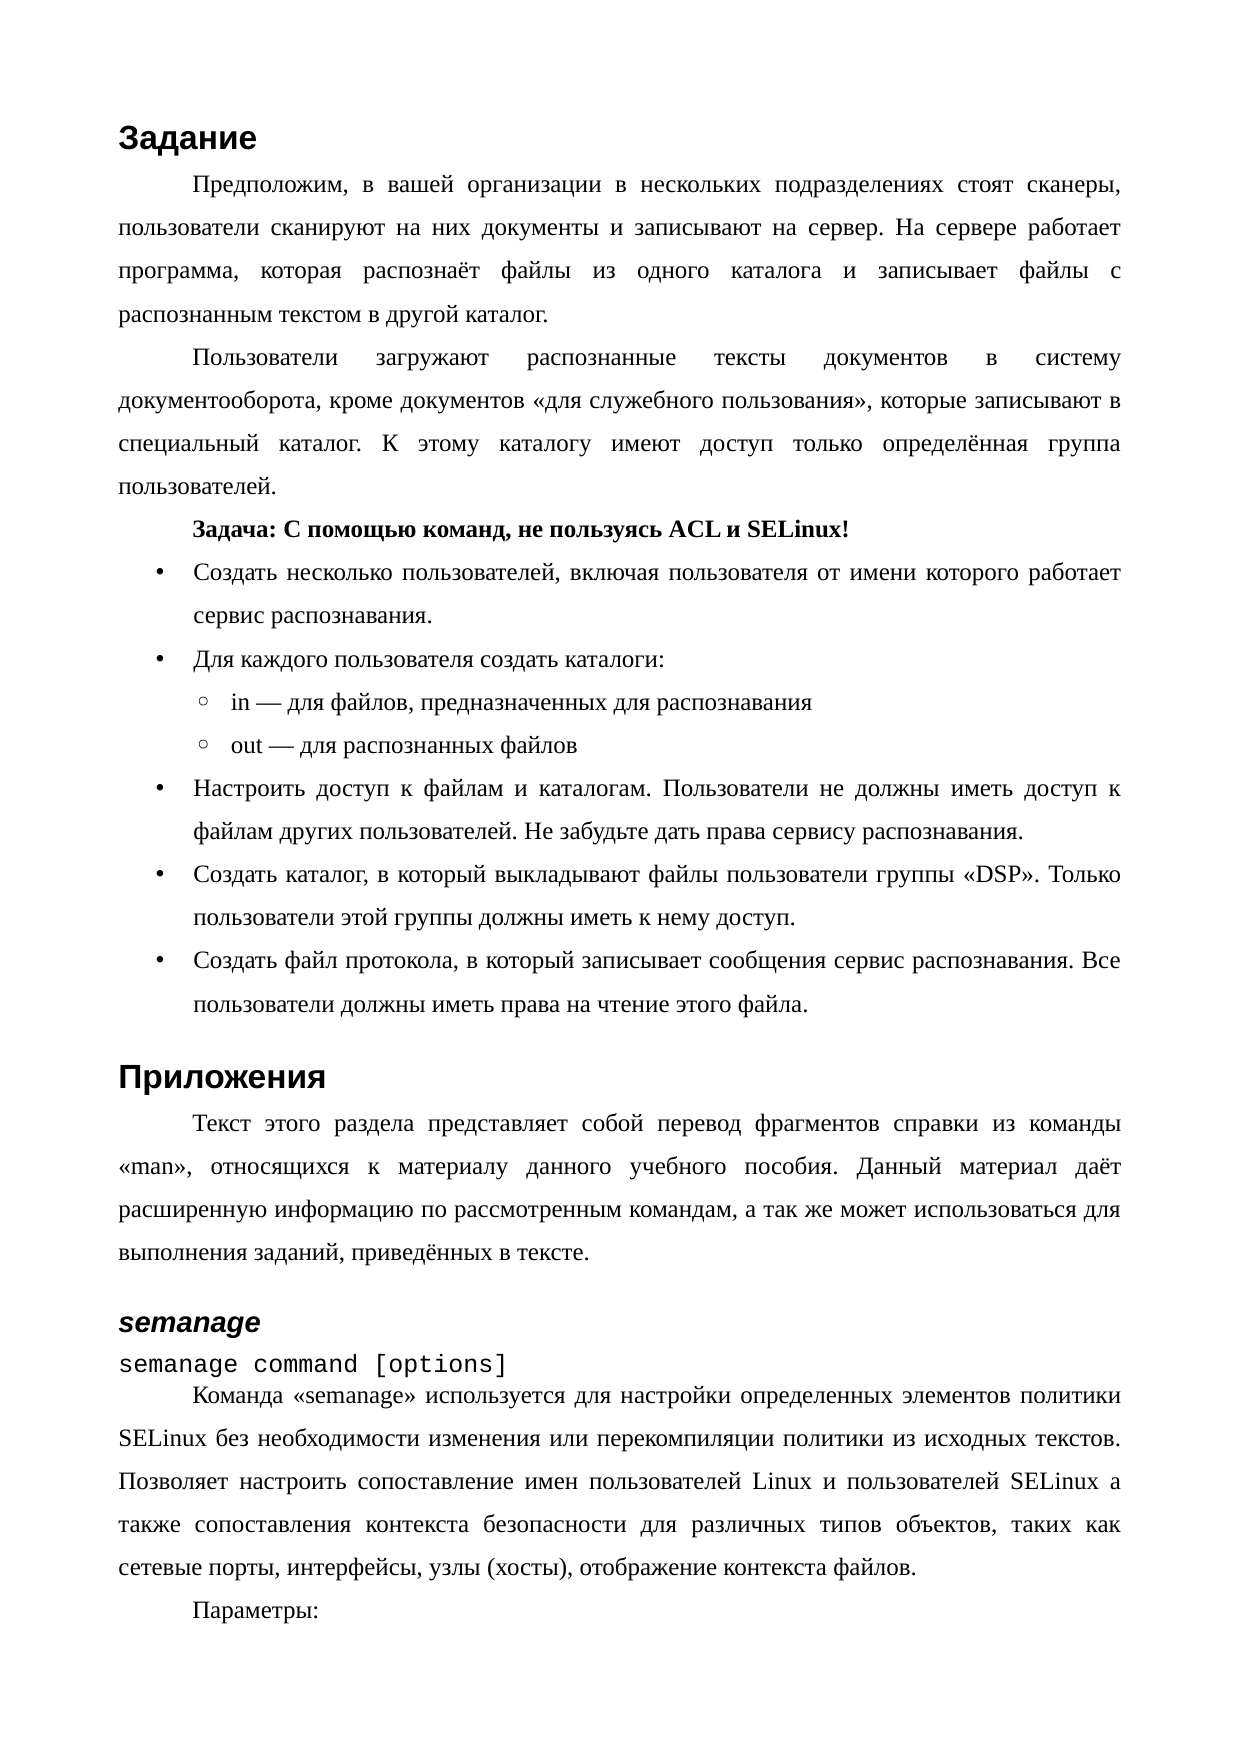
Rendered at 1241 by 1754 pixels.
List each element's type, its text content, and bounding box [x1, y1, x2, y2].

list Настроить доступ к файлам и каталогам. Пользователи не должны иметь доступ к файлам других пользователей. Не забудьте дать права сервису распознавания. [156, 773, 1122, 845]
subtitle Задание [118, 118, 1122, 157]
text Пользователи загружают распознанные тексты документов в систему документооборота, кроме документов «для служебного пользования», которые записывают в специальный каталог. К этому каталогу имеют доступ только определённая группа пользователей. [118, 342, 1122, 500]
list Создать несколько пользователей, включая пользователя от имени которого работает сервис распознавания. [156, 557, 1122, 629]
text Параметры: [118, 1595, 1122, 1624]
list Создать файл протокола, в который записывает сообщения сервис распознавания. Все пользователи должны иметь права на чтение этого файла. [156, 946, 1122, 1017]
text Предположим, в вашей организации в нескольких подразделениях стоят сканеры, пользователи сканируют на них документы и записывают на сервер. На сервере работает программа, которая распознаёт файлы из одного каталога и записывает файлы с распознанным текстом в другой каталог. [118, 169, 1122, 327]
text Команда «semanage» используется для настройки определенных элементов политики SELinux без необходимости изменения или перекомпиляции политики из исходных текстов. Позволяет настроить сопоставление имен пользователей Linux и пользователей SELinux а также сопоставления контекста безопасности для различных типов объектов, таких как сетевые порты, интерфейсы, узлы (хосты), отображение контекста файлов. [118, 1380, 1122, 1581]
list out — для распознанных файлов [193, 730, 1122, 759]
text Текст этого раздела представляет собой перевод фрагментов справки из команды «man», относящихся к материалу данного учебного пособия. Данный материал даёт расширенную информацию по рассмотренным командам, а так же может использоваться для выполнения заданий, приведённых в тексте. [118, 1108, 1122, 1266]
list in — для файлов, предназначенных для распознавания [193, 687, 1122, 716]
list Для каждого пользователя создать каталоги: [156, 644, 1122, 672]
text semanage command [options] [118, 1351, 1122, 1380]
text Задача: С помощью команд, не пользуясь ACL и SELinux! [118, 514, 1122, 543]
subtitle Приложения [118, 1057, 1122, 1095]
subtitle semanage [118, 1305, 1122, 1339]
list Создать каталог, в который выкладывают файлы пользователи группы «DSP». Только пользователи этой группы должны иметь к нему доступ. [156, 859, 1122, 931]
